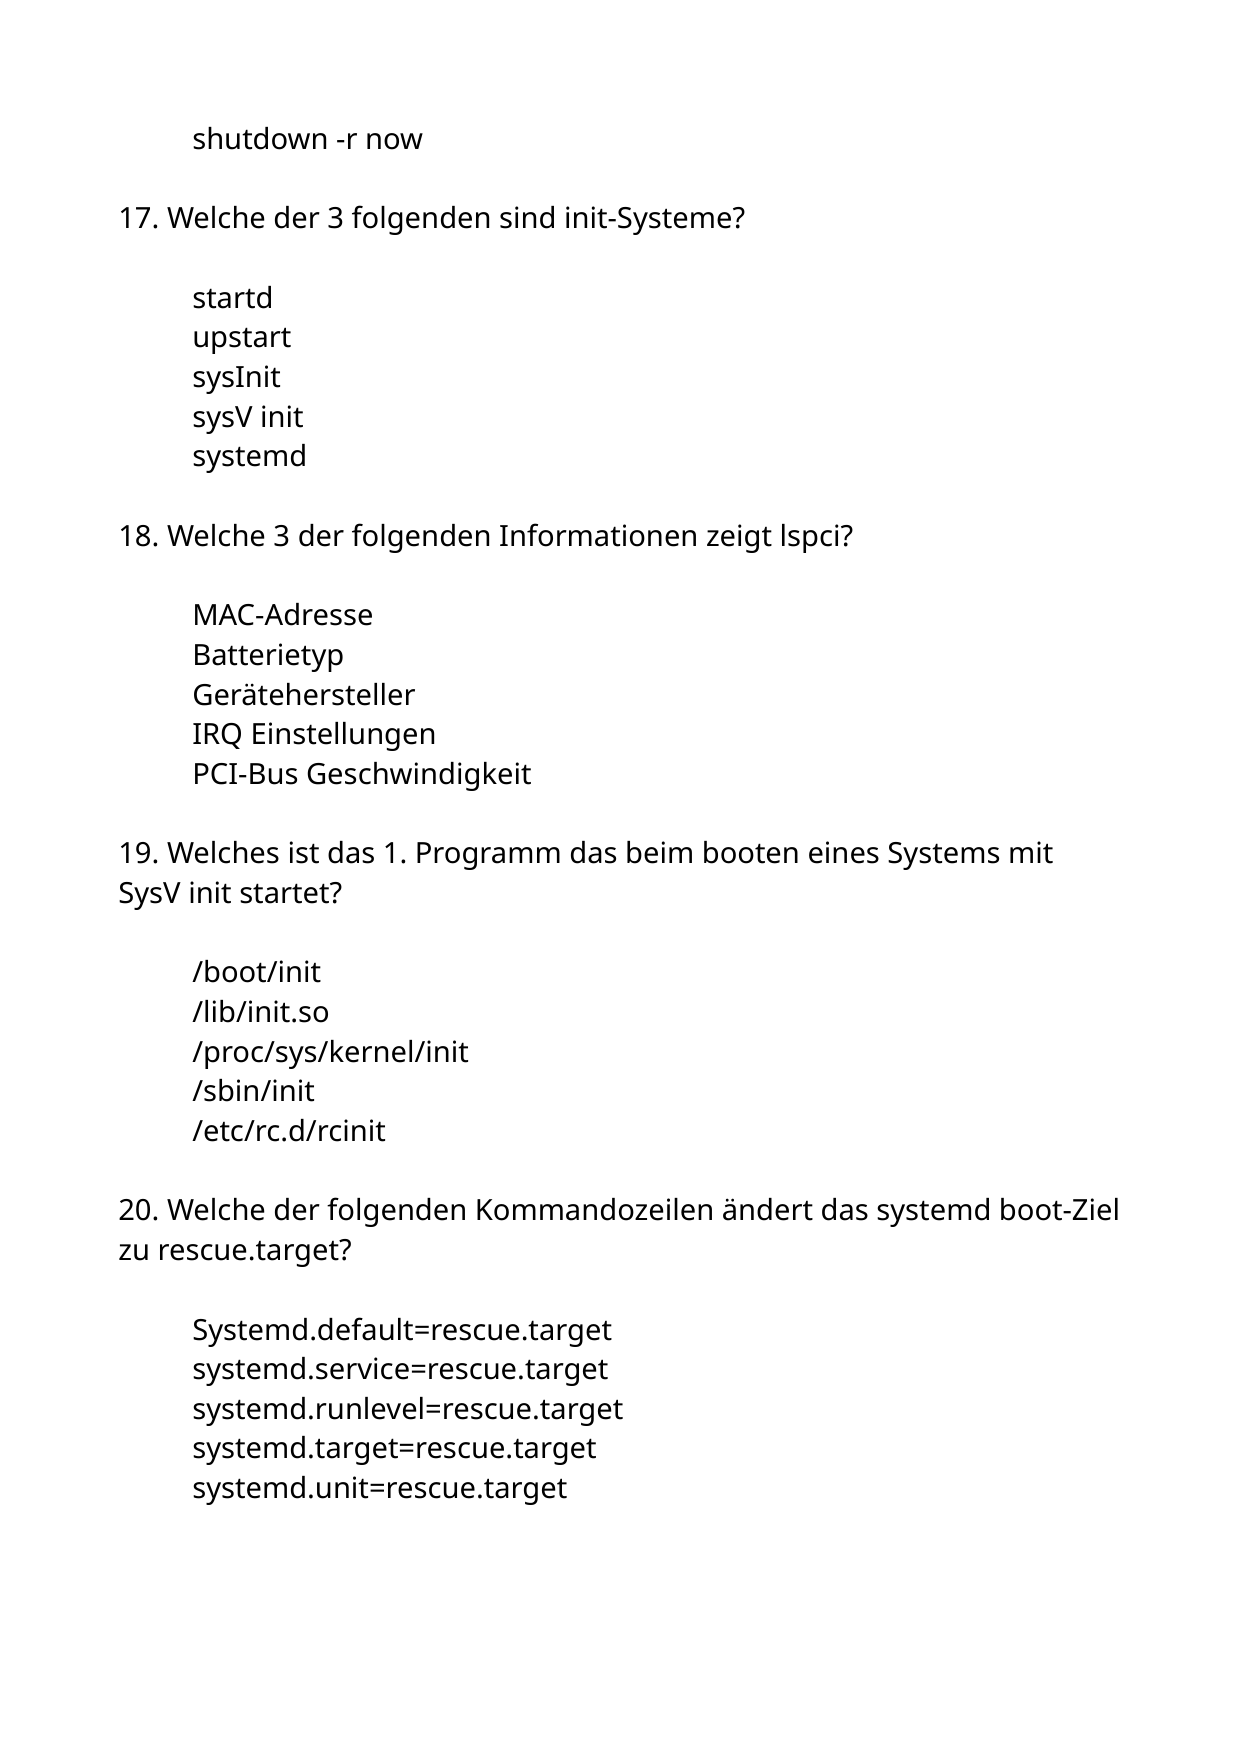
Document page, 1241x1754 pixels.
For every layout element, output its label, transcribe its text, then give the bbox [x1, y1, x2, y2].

text Gerätehersteller IRQ Einstellungen PCI-Bus Geschwindigkeit 19. Welches ist das 1. Programm das beim booten eines Systems mit SysV init startet? /boot/init /lib/init.so /proc/sys/kernel/init /sbin/init /etc/rc.d/rcinit 20. Welche der folgenden Kommandozeilen ändert das systemd boot-Ziel zu rescue.target? Systemd.default=rescue.target systemd.service=rescue.target systemd.runlevel=rescue.target systemd.target=rescue.target systemd.unit=rescue.target [118, 674, 1122, 1507]
text shutdown -r now 17. Welche der 3 folgenden sind init-Systeme? startd upstart sysInit sysV init systemd 18. Welche 3 der folgenden Informationen zeigt lspci? MAC-Adresse Batterietyp [118, 118, 1122, 674]
